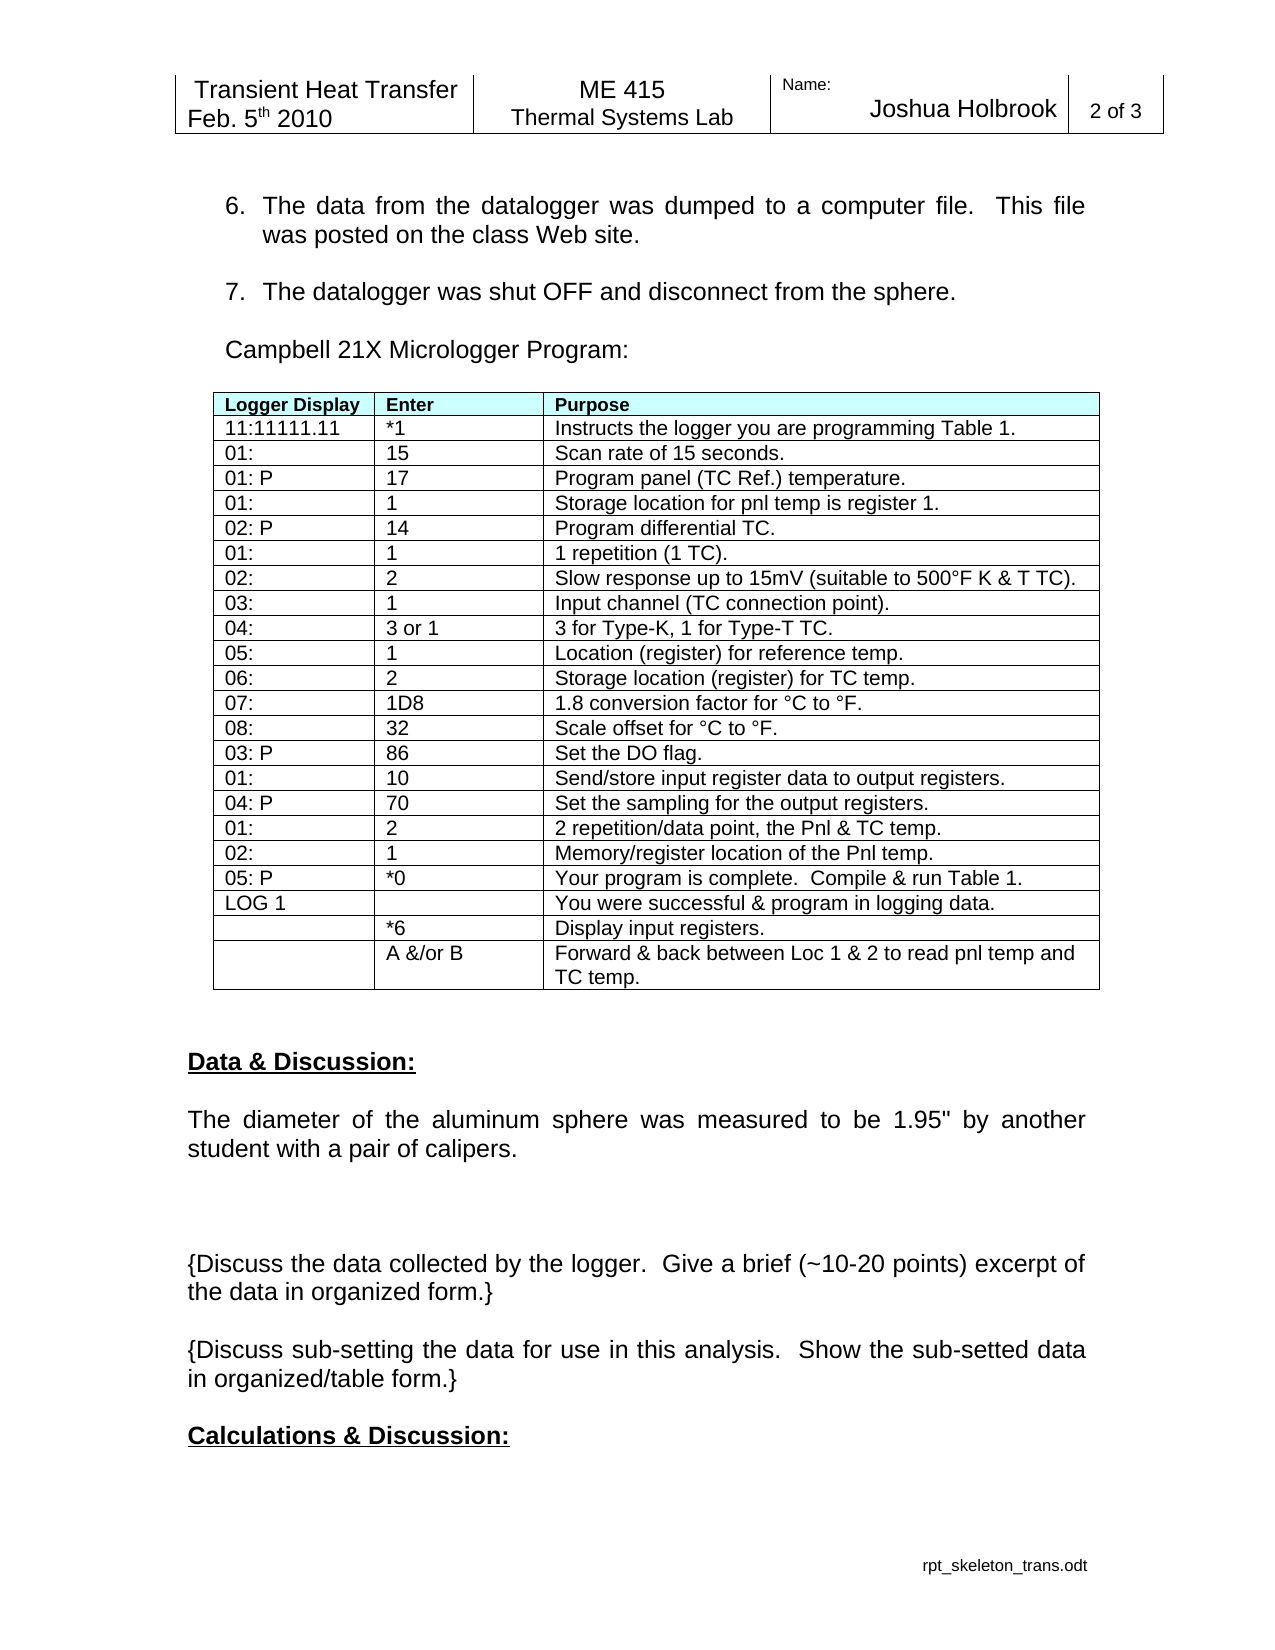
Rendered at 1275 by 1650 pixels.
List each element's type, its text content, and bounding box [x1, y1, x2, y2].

table_cell 02: P [214, 516, 374, 540]
table_cell 1 [375, 541, 543, 565]
table_cell Location (register) for reference temp. [544, 641, 1099, 665]
table_cell 70 [375, 791, 543, 815]
table_cell Instructs the logger you are programming Table 1. [544, 416, 1099, 440]
table_cell 1 [375, 641, 543, 665]
table_header Logger Display [214, 393, 374, 415]
table_cell Storage location (register) for TC temp. [544, 666, 1099, 690]
table_cell 08: [214, 716, 374, 740]
table_cell 05: [214, 641, 374, 665]
table_cell 11:11111.11 [214, 416, 374, 440]
text Data & Discussion: [187, 1047, 1087, 1076]
table_cell 2 [375, 666, 543, 690]
table_cell Scan rate of 15 seconds. [544, 441, 1099, 465]
table_cell 1 [375, 841, 543, 865]
table_cell Program differential TC. [544, 516, 1099, 540]
table_cell Program panel (TC Ref.) temperature. [544, 466, 1099, 490]
table_cell 15 [375, 441, 543, 465]
table_cell 32 [375, 716, 543, 740]
table_cell 07: [214, 691, 374, 715]
table_cell 3 or 1 [375, 616, 543, 640]
table_cell A &/or B [375, 941, 543, 989]
table_cell 05: P [214, 866, 374, 890]
table_cell 04: P [214, 791, 374, 815]
text Campbell 21X Micrologger Program: [225, 335, 1087, 363]
table_cell 2 [375, 816, 543, 840]
table_cell 2 [375, 566, 543, 590]
table_cell Forward & back between Loc 1 & 2 to read pnl temp and TC temp. [544, 941, 1099, 989]
table_cell 02: [214, 841, 374, 865]
table_header Enter [375, 393, 543, 415]
text Calculations & Discussion: [187, 1421, 1087, 1450]
table_cell [375, 891, 543, 915]
table_cell [214, 916, 374, 940]
table_cell Slow response up to 15mV (suitable to 500°F K & T TC). [544, 566, 1099, 590]
table_cell 1 [375, 491, 543, 515]
table_cell 01: [214, 766, 374, 790]
table_cell Display input registers. [544, 916, 1099, 940]
table_cell 04: [214, 616, 374, 640]
table_cell 14 [375, 516, 543, 540]
table_cell 01: [214, 541, 374, 565]
table_cell LOG 1 [214, 891, 374, 915]
table_cell 1 [375, 591, 543, 615]
table_cell 1D8 [375, 691, 543, 715]
table_cell 01: P [214, 466, 374, 490]
table_cell Scale offset for °C to °F. [544, 716, 1099, 740]
table_cell 17 [375, 466, 543, 490]
table_cell 3 for Type-K, 1 for Type-T TC. [544, 616, 1099, 640]
table_cell 03: P [214, 741, 374, 765]
table_cell Input channel (TC connection point). [544, 591, 1099, 615]
text The diameter of the aluminum sphere was measured to be 1.95" by another student with a pair of calipers. [187, 1105, 1087, 1162]
table_cell 01: [214, 441, 374, 465]
table_cell Set the DO flag. [544, 741, 1099, 765]
table_cell 03: [214, 591, 374, 615]
table_cell You were successful & program in logging data. [544, 891, 1099, 915]
table_cell 02: [214, 566, 374, 590]
table_cell Your program is complete. Compile & run Table 1. [544, 866, 1099, 890]
table_cell Memory/register location of the Pnl temp. [544, 841, 1099, 865]
table_cell Set the sampling for the output registers. [544, 791, 1099, 815]
table_cell 01: [214, 816, 374, 840]
table_cell 86 [375, 741, 543, 765]
table_cell *1 [375, 416, 543, 440]
list The data from the datalogger was dumped to a computer file. This file was posted on the class Web site. [225, 191, 1087, 248]
table_cell 1 repetition (1 TC). [544, 541, 1099, 565]
table_header Purpose [544, 393, 1099, 415]
table_cell [214, 941, 374, 989]
text {Discuss the data collected by the logger. Give a brief (~10-20 points) excerpt of the data in organized form.} [187, 1249, 1087, 1306]
table_cell 1.8 conversion factor for °C to °F. [544, 691, 1099, 715]
table_cell Storage location for pnl temp is register 1. [544, 491, 1099, 515]
table_cell *6 [375, 916, 543, 940]
table_cell 10 [375, 766, 543, 790]
table_cell 06: [214, 666, 374, 690]
table_cell Send/store input register data to output registers. [544, 766, 1099, 790]
table_cell *0 [375, 866, 543, 890]
table_cell 2 repetition/data point, the Pnl & TC temp. [544, 816, 1099, 840]
list The datalogger was shut OFF and disconnect from the sphere. [225, 277, 1087, 306]
table_cell 01: [214, 491, 374, 515]
text {Discuss sub-setting the data for use in this analysis. Show the sub-setted data in organized/table form.} [187, 1335, 1087, 1392]
